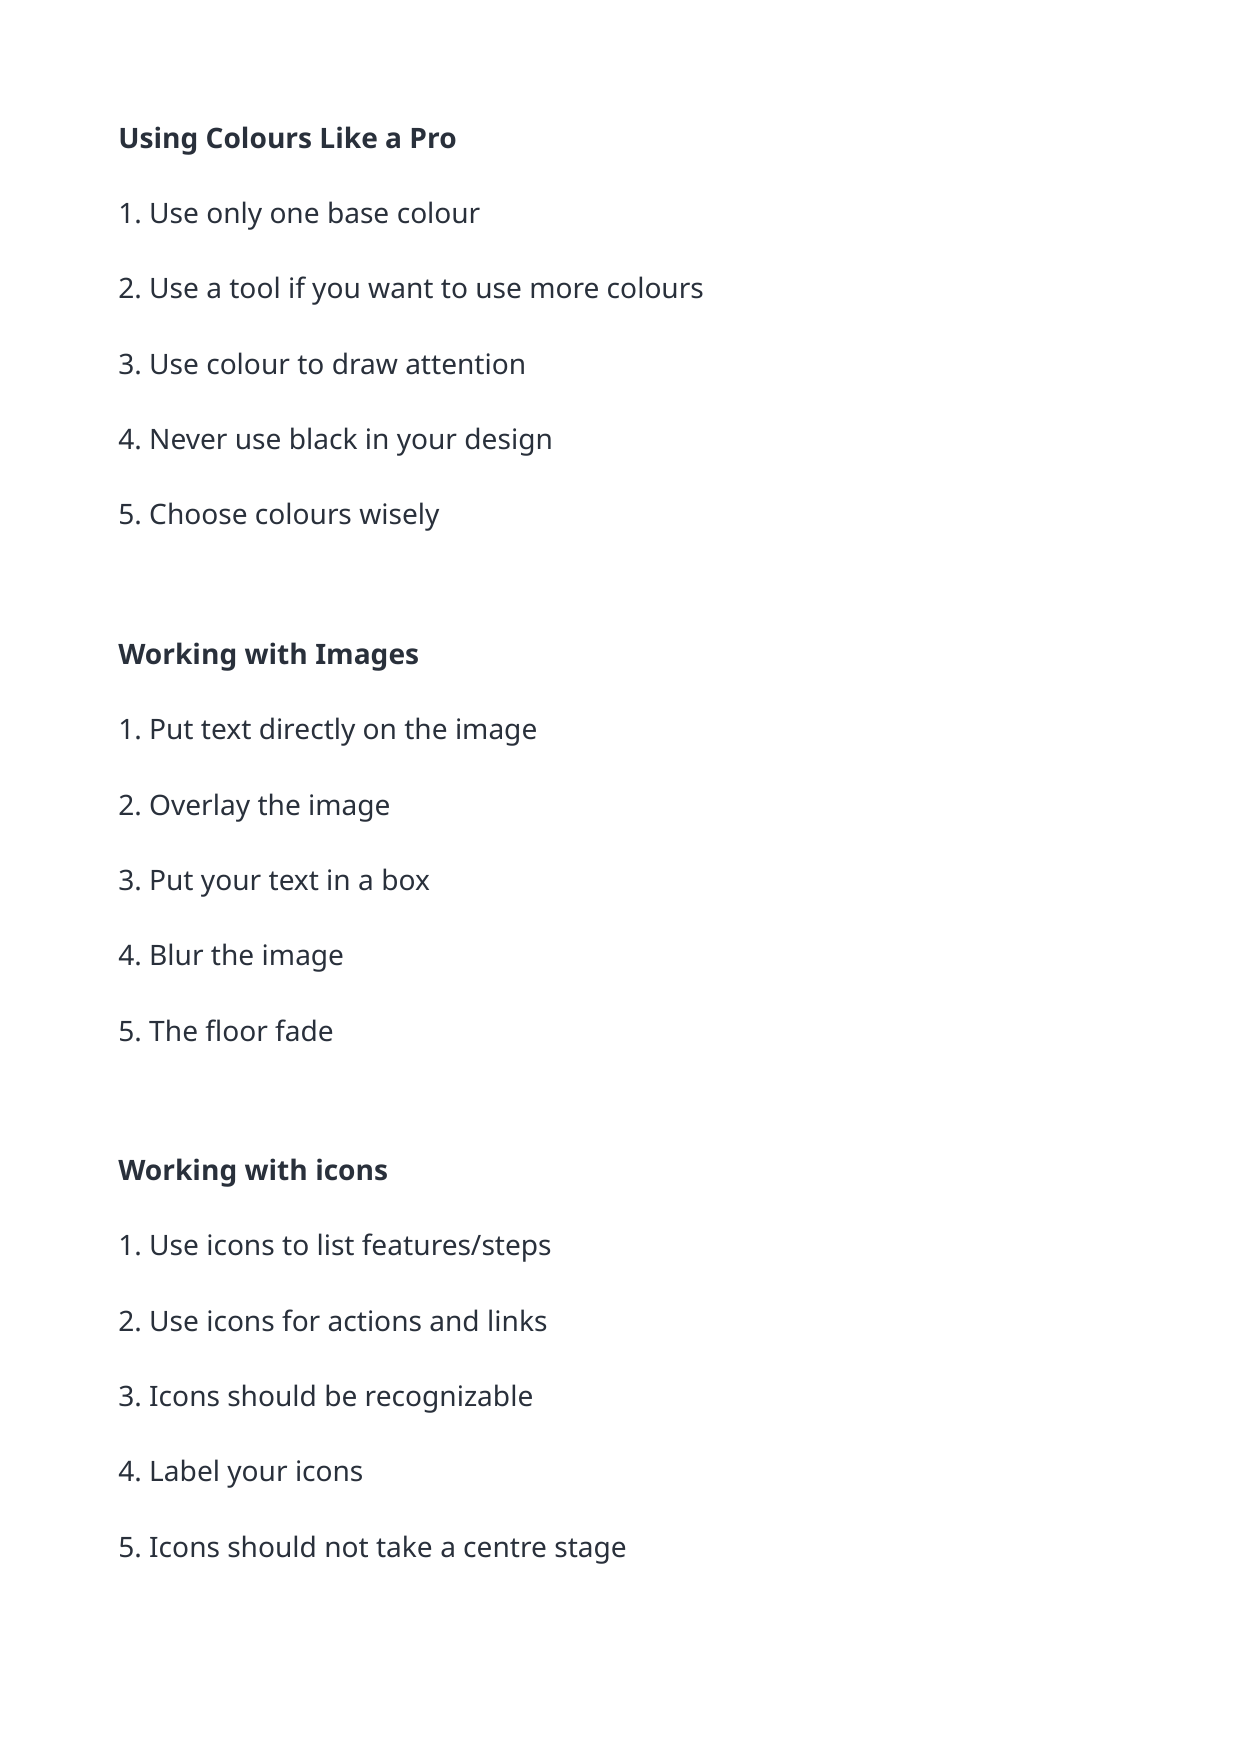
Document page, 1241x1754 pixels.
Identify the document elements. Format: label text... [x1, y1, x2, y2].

text 4. Blur the image [118, 936, 1122, 974]
text 1. Use only one base colour [118, 193, 1122, 232]
text 3. Icons should be recognizable [118, 1376, 1122, 1415]
text 5. Icons should not take a centre stage [118, 1527, 1122, 1565]
text 3. Put your text in a box [118, 860, 1122, 898]
text 5. The floor fade [118, 1011, 1122, 1049]
text 1. Put text directly on the image [118, 709, 1122, 748]
text 2. Overlay the image [118, 785, 1122, 823]
text 4. Label your icons [118, 1452, 1122, 1490]
text Using Colours Like a Pro [118, 118, 1122, 156]
text 4. Never use black in your design [118, 419, 1122, 458]
text 5. Choose colours wisely [118, 495, 1122, 533]
text Working with Images [118, 634, 1122, 673]
text 3. Use colour to draw attention [118, 344, 1122, 382]
text Working with icons [118, 1150, 1122, 1189]
text 2. Use icons for actions and links [118, 1301, 1122, 1339]
text 1. Use icons to list features/steps [118, 1226, 1122, 1264]
text 2. Use a tool if you want to use more colours [118, 269, 1122, 307]
